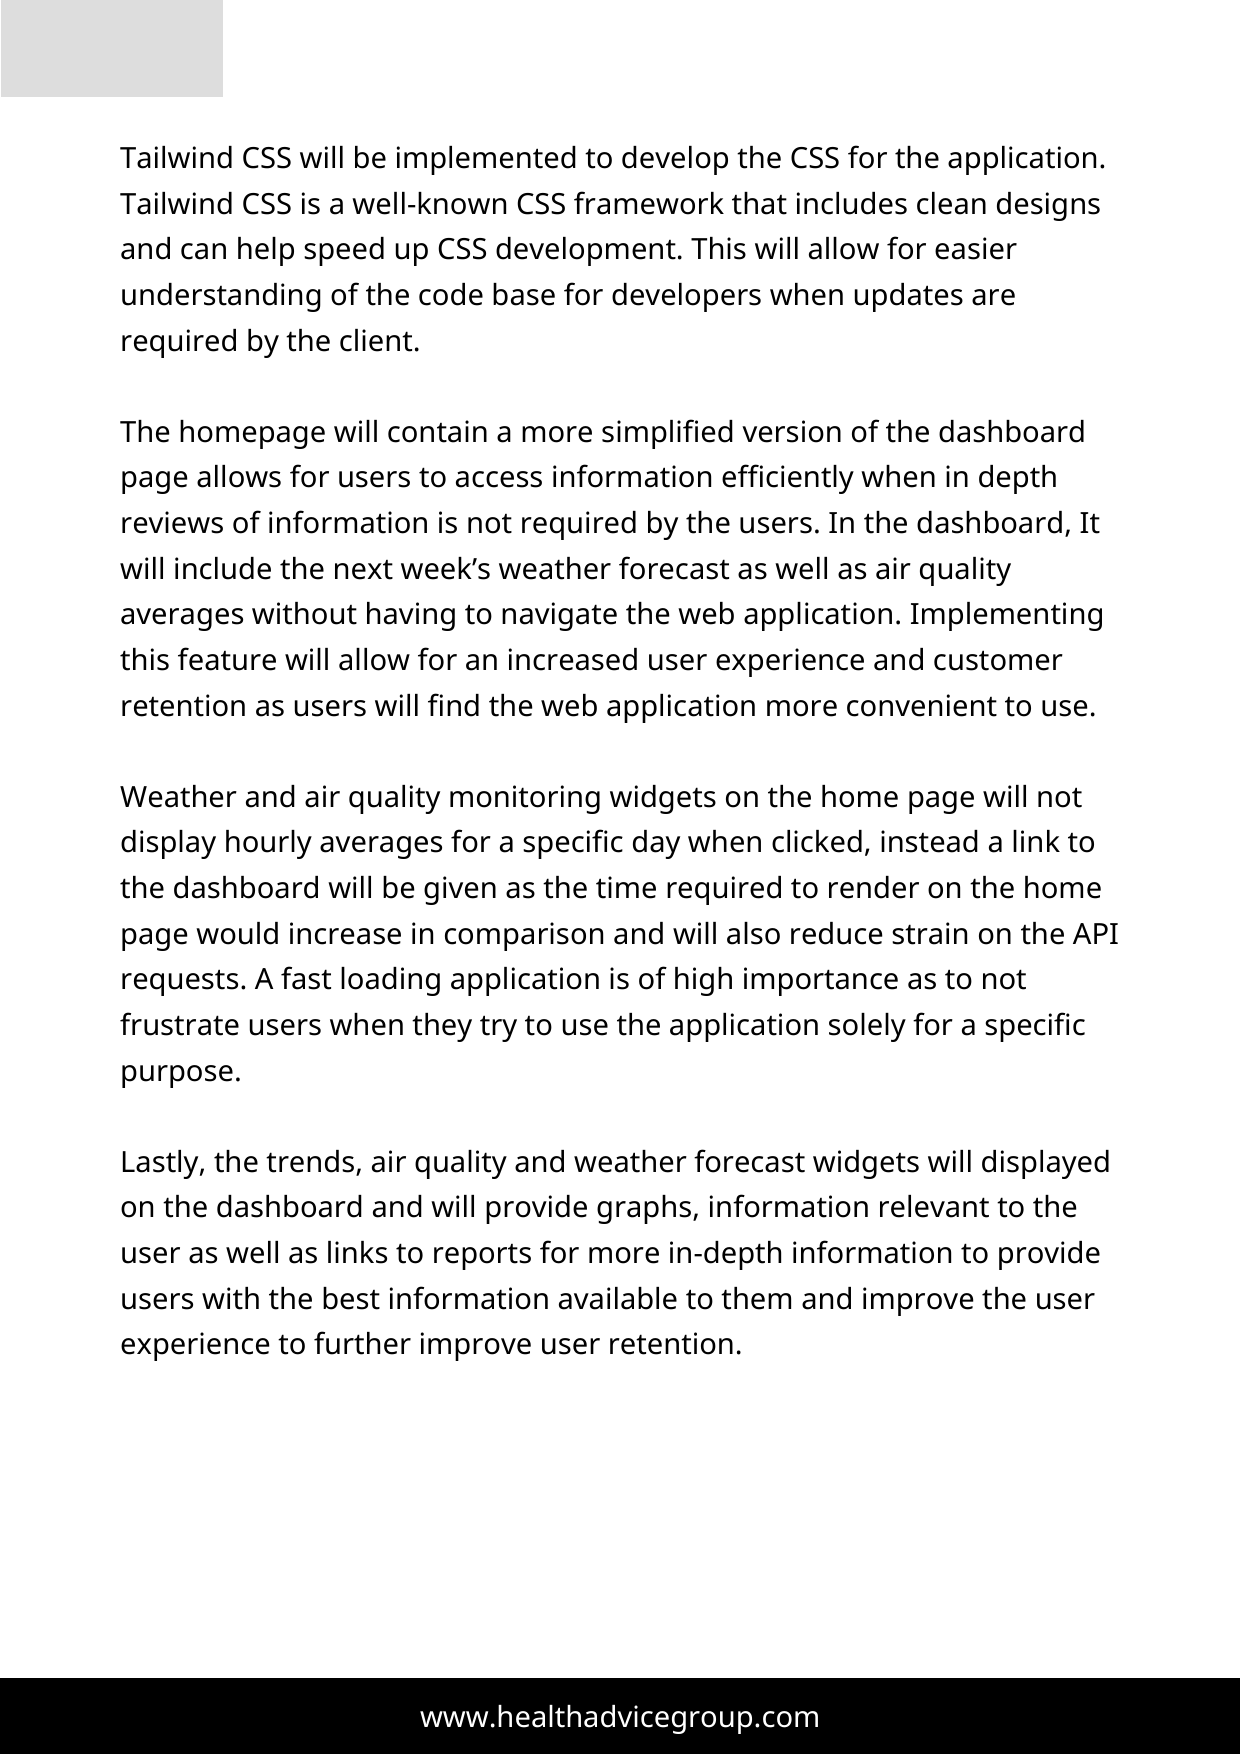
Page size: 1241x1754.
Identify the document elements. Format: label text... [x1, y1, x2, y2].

text Weather and air quality monitoring widgets on the home page will not display hourly averages for a specific day when clicked, instead a link to the dashboard will be given as the time required to render on the home page would increase in comparison and will also reduce strain on the API requests. A fast loading application is of high importance as to not frustrate users when they try to use the application solely for a specific purpose. [120, 776, 1120, 1089]
text Tailwind CSS will be implemented to develop the CSS for the application. Tailwind CSS is a well-known CSS framework that includes clean designs and can help speed up CSS development. This will allow for easier understanding of the code base for developers when updates are required by the client. [120, 137, 1120, 359]
text The homepage will contain a more simplified version of the dashboard page allows for users to access information efficiently when in depth reviews of information is not required by the users. In the dashboard, It will include the next week’s weather forecast as well as air quality averages without having to navigate the web application. Implementing this feature will allow for an increased user experience and customer retention as users will find the web application more convenient to use. [120, 411, 1120, 724]
text Lastly, the trends, air quality and weather forecast widgets will displayed on the dashboard and will provide graphs, information relevant to the user as well as links to reports for more in-depth information to provide users with the best information available to them and improve the user experience to further improve user retention. [120, 1141, 1120, 1363]
